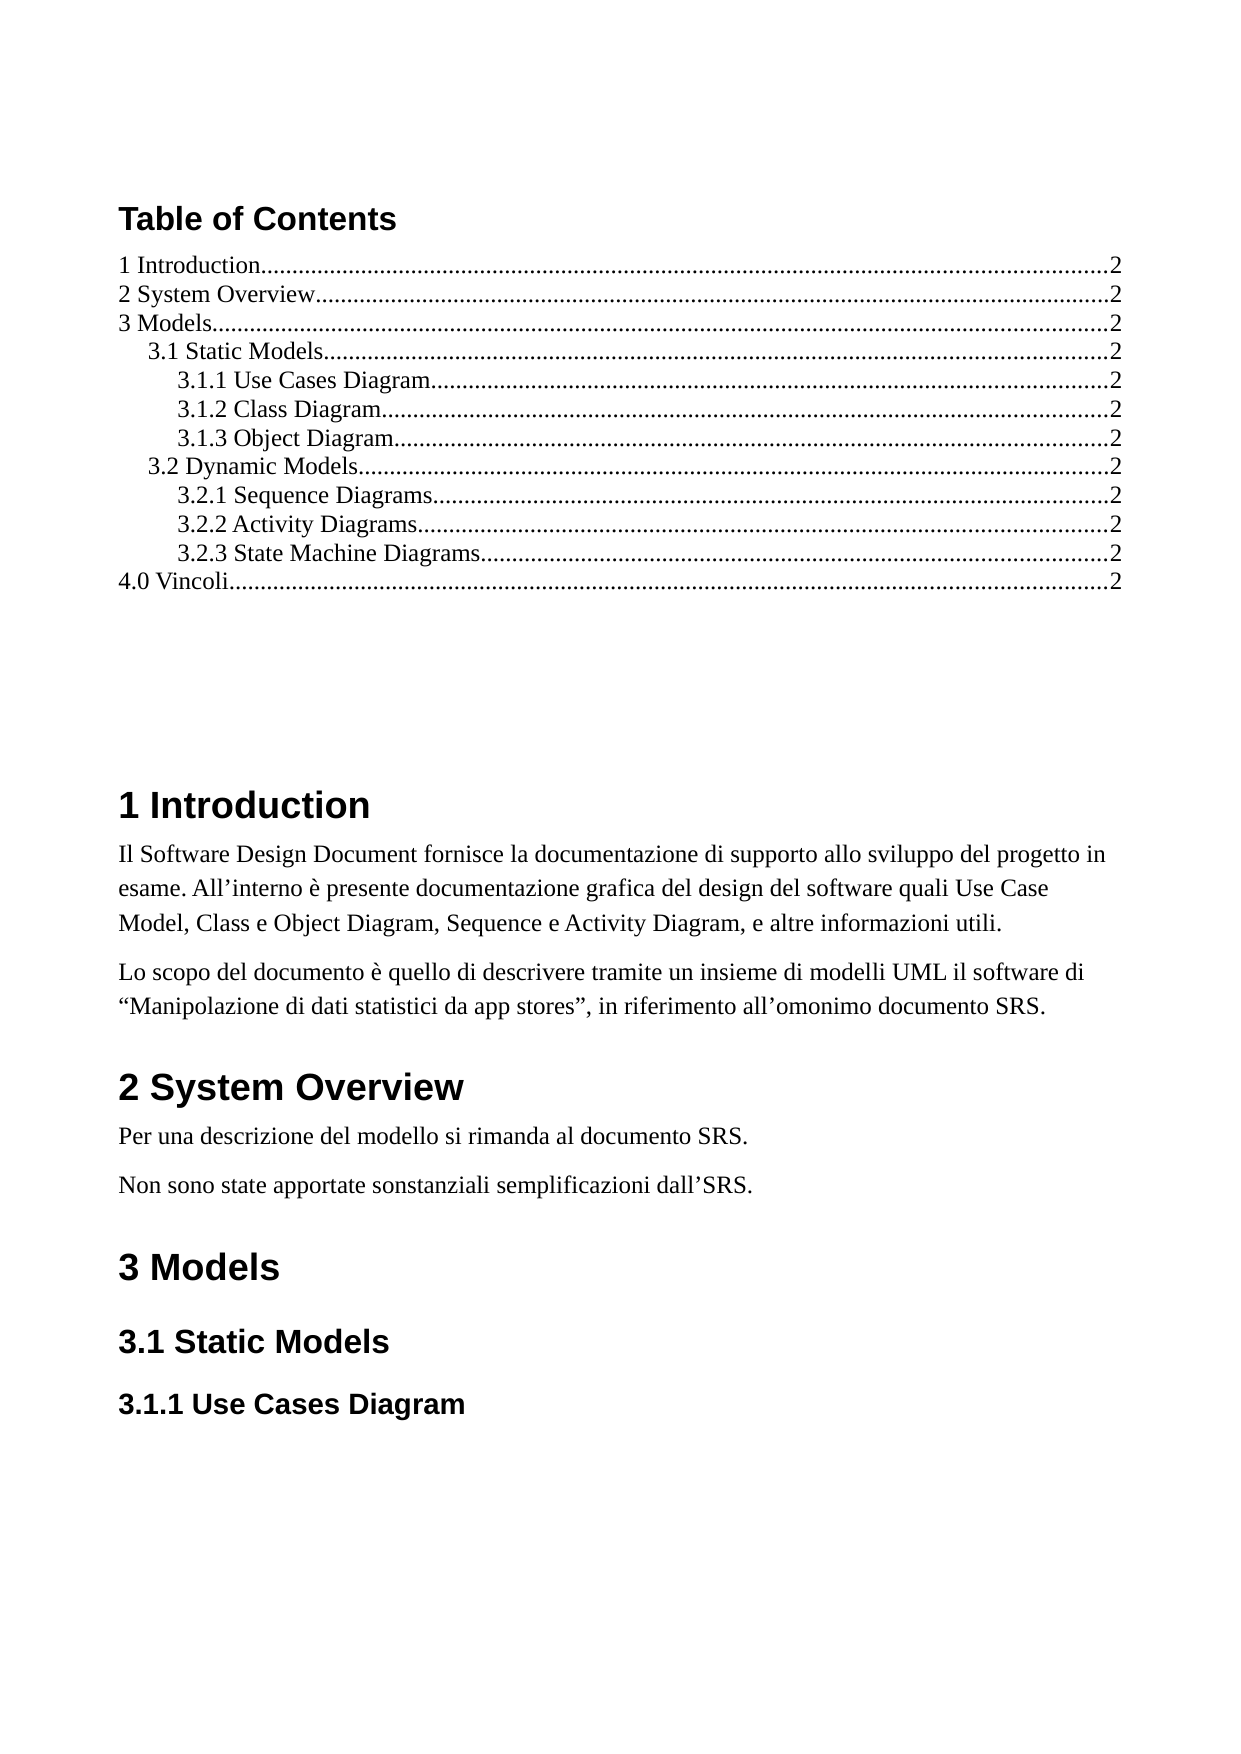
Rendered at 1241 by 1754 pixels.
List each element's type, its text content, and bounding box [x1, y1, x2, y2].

subtitle 3.1 Static Models [118, 1321, 1122, 1360]
text 3.2 Dynamic Models 2 [148, 451, 1122, 480]
text Non sono state apportate sonstanziali semplificazioni dall’SRS. [118, 1170, 1122, 1199]
subtitle 3.1.1 Use Cases Diagram [118, 1387, 1122, 1421]
text 3.2.3 State Machine Diagrams 2 [177, 538, 1122, 566]
text 2 System Overview 2 [118, 279, 1122, 308]
text 4.0 Vincoli 2 [118, 566, 1122, 595]
text 1 Introduction 2 [118, 250, 1122, 279]
text 3.2.1 Sequence Diagrams 2 [177, 480, 1122, 509]
text Lo scopo del documento è quello di descrivere tramite un insieme di modelli UML il software di “Manipolazione di dati statistici da app stores”, in riferimento all’omonimo documento SRS. [118, 957, 1122, 1020]
text 3.1.3 Object Diagram 2 [177, 423, 1122, 451]
text 3.1.1 Use Cases Diagram 2 [177, 365, 1122, 394]
subtitle 2 System Overview [118, 1065, 1122, 1109]
subtitle Table of Contents [118, 199, 1122, 238]
text 3.1.2 Class Diagram 2 [177, 394, 1122, 423]
text 3.2.2 Activity Diagrams 2 [177, 509, 1122, 538]
subtitle 1 Introduction [118, 782, 1122, 826]
subtitle 3 Models [118, 1244, 1122, 1288]
text Per una descrizione del modello si rimanda al documento SRS. [118, 1121, 1122, 1150]
text 3.1 Static Models 2 [148, 336, 1122, 365]
text Il Software Design Document fornisce la documentazione di supporto allo sviluppo del progetto in esame. All’interno è presente documentazione grafica del design del software quali Use Case Model, Class e Object Diagram, Sequence e Activity Diagram, e altre informazioni utili. [118, 839, 1122, 936]
text 3 Models 2 [118, 308, 1122, 336]
